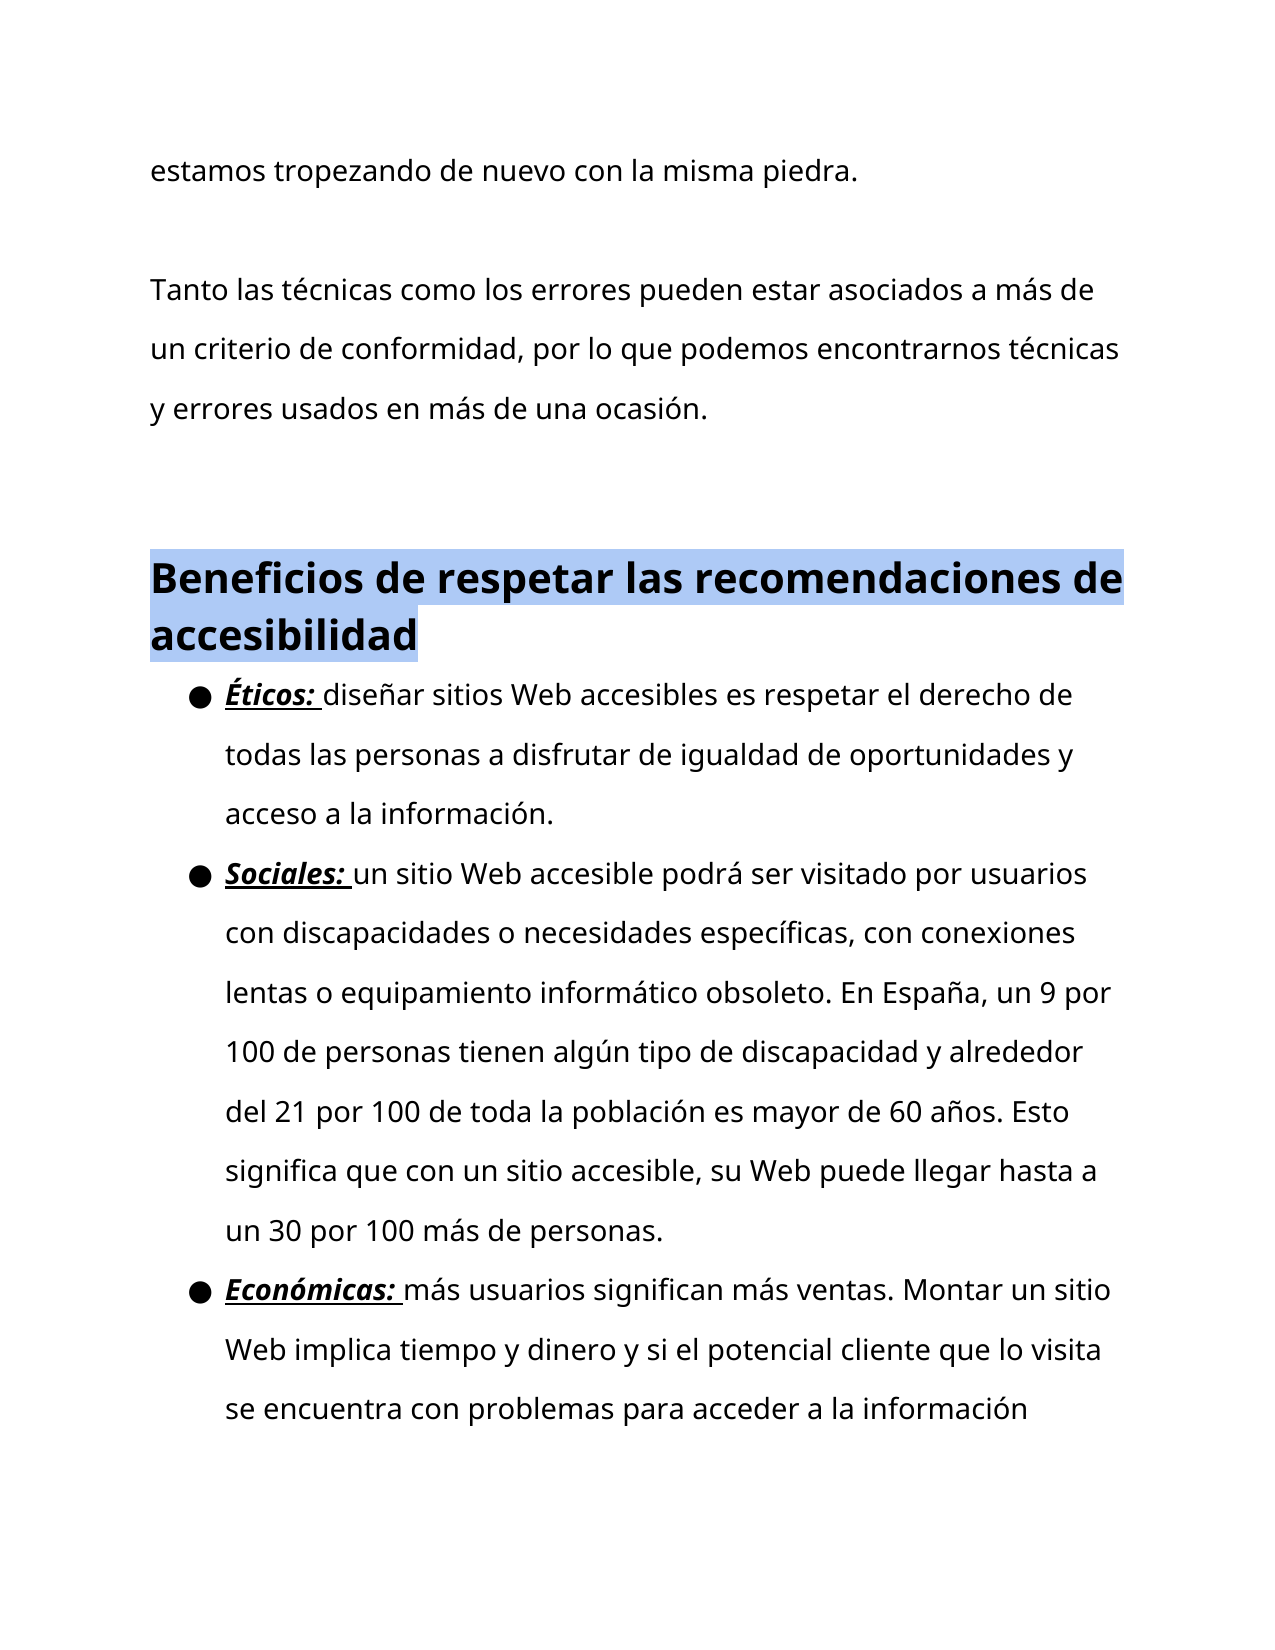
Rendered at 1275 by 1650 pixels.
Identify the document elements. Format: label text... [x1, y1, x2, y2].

text Tanto las técnicas como los errores pueden estar asociados a más de un criterio de conformidad, por lo que podemos encontrarnos técnicas y errores usados en más de una ocasión. [150, 269, 1125, 428]
text estamos tropezando de nuevo con la misma piedra. [150, 150, 1125, 190]
subtitle Beneficios de respetar las recomendaciones de accesibilidad [150, 548, 1125, 662]
list Sociales: un sitio Web accesible podrá ser visitado por usuarios con discapacidades o necesidades específicas, con conexiones lentas o equipamiento informático obsoleto. En España, un 9 por 100 de personas tienen algún tipo de discapacidad y alrededor del 21 por 100 de toda la población es mayor de 60 años. Esto significa que con un sitio accesible, su Web puede llegar hasta a un 30 por 100 más de personas. [187, 853, 1125, 1249]
list Éticos: diseñar sitios Web accesibles es respetar el derecho de todas las personas a disfrutar de igualdad de oportunidades y acceso a la información. [187, 674, 1125, 833]
list Económicas: más usuarios significan más ventas. Montar un sitio Web implica tiempo y dinero y si el potencial cliente que lo visita se encuentra con problemas para acceder a la información [187, 1269, 1125, 1428]
